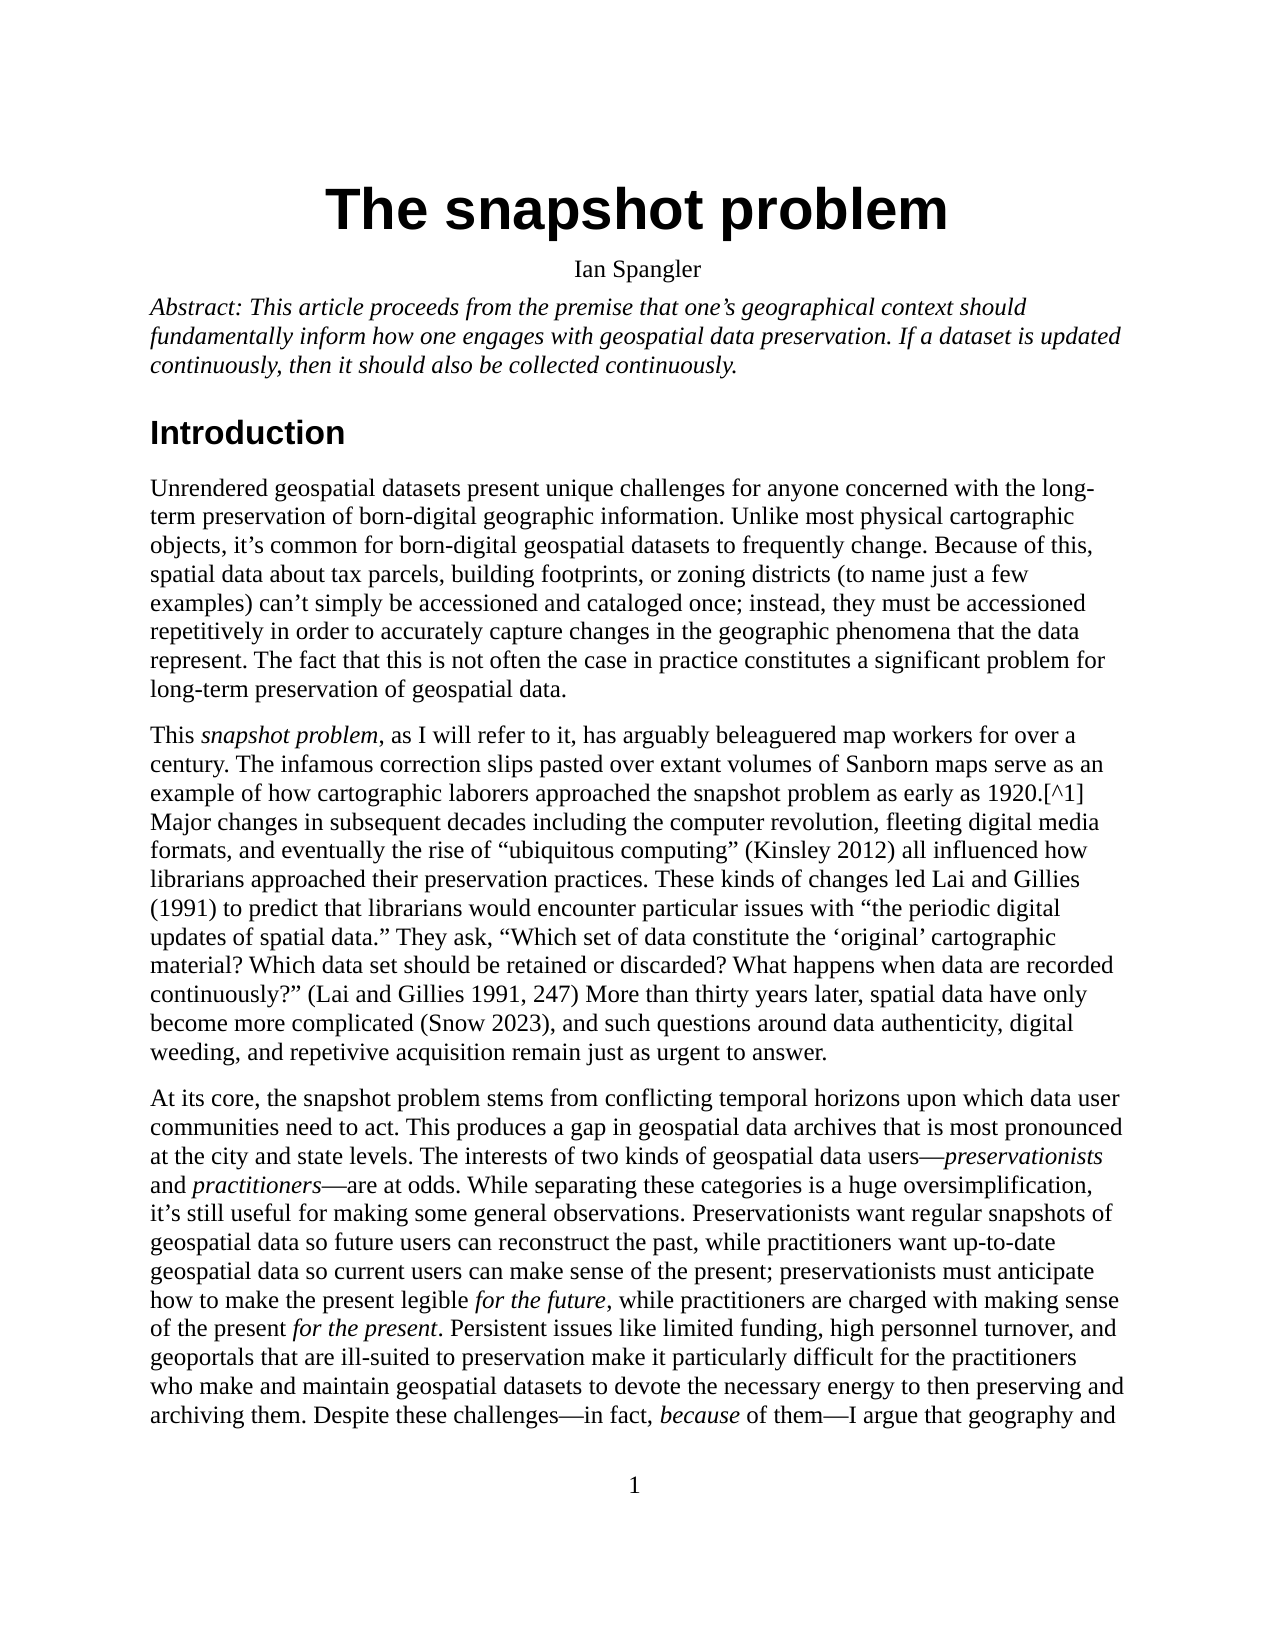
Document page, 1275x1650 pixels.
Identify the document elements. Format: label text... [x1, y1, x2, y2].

subtitle Introduction [150, 412, 1125, 451]
text Unrendered geospatial datasets present unique challenges for anyone concerned with the long-term preservation of born-digital geographic information. Unlike most physical cartographic objects, it’s common for born-digital geospatial datasets to frequently change. Because of this, spatial data about tax parcels, building footprints, or zoning districts (to name just a few examples) can’t simply be accessioned and cataloged once; instead, they must be accessioned repetitively in order to accurately capture changes in the geographic phenomena that the data represent. The fact that this is not often the case in practice constitutes a significant problem for long-term preservation of geospatial data. [150, 473, 1125, 703]
text Abstract: This article proceeds from the premise that one’s geographical context should fundamentally inform how one engages with geospatial data preservation. If a dataset is updated continuously, then it should also be collected continuously. [150, 292, 1125, 378]
title The snapshot problem [150, 175, 1125, 242]
text At its core, the snapshot problem stems from conflicting temporal horizons upon which data user communities need to act. This produces a gap in geospatial data archives that is most pronounced at the city and state levels. The interests of two kinds of geospatial data users—preservationists and practitioners—are at odds. While separating these categories is a huge oversimplification, it’s still useful for making some general observations. Preservationists want regular snapshots of geospatial data so future users can reconstruct the past, while practitioners want up-to-date geospatial data so current users can make sense of the present; preservationists must anticipate how to make the present legible for the future, while practitioners are charged with making sense of the present for the present. Persistent issues like limited funding, high personnel turnover, and geoportals that are ill-suited to preservation make it particularly difficult for the practitioners who make and maintain geospatial datasets to devote the necessary energy to then preserving and archiving them. Despite these challenges—in fact, because of them—I argue that geography and [150, 1083, 1125, 1428]
text Ian Spangler [150, 254, 1125, 283]
text This snapshot problem, as I will refer to it, has arguably beleaguered map workers for over a century. The infamous correction slips pasted over extant volumes of Sanborn maps serve as an example of how cartographic laborers approached the snapshot problem as early as 1920.[^1] Major changes in subsequent decades including the computer revolution, fleeting digital media formats, and eventually the rise of “ubiquitous computing” (Kinsley 2012) all influenced how librarians approached their preservation practices. These kinds of changes led Lai and Gillies (1991) to predict that librarians would encounter particular issues with “the periodic digital updates of spatial data.” They ask, “Which set of data constitute the ‘original’ cartographic material? Which data set should be retained or discarded? What happens when data are recorded continuously?” (Lai and Gillies 1991, 247) More than thirty years later, spatial data have only become more complicated (Snow 2023), and such questions around data authenticity, digital weeding, and repetivive acquisition remain just as urgent to answer. [150, 721, 1125, 1066]
